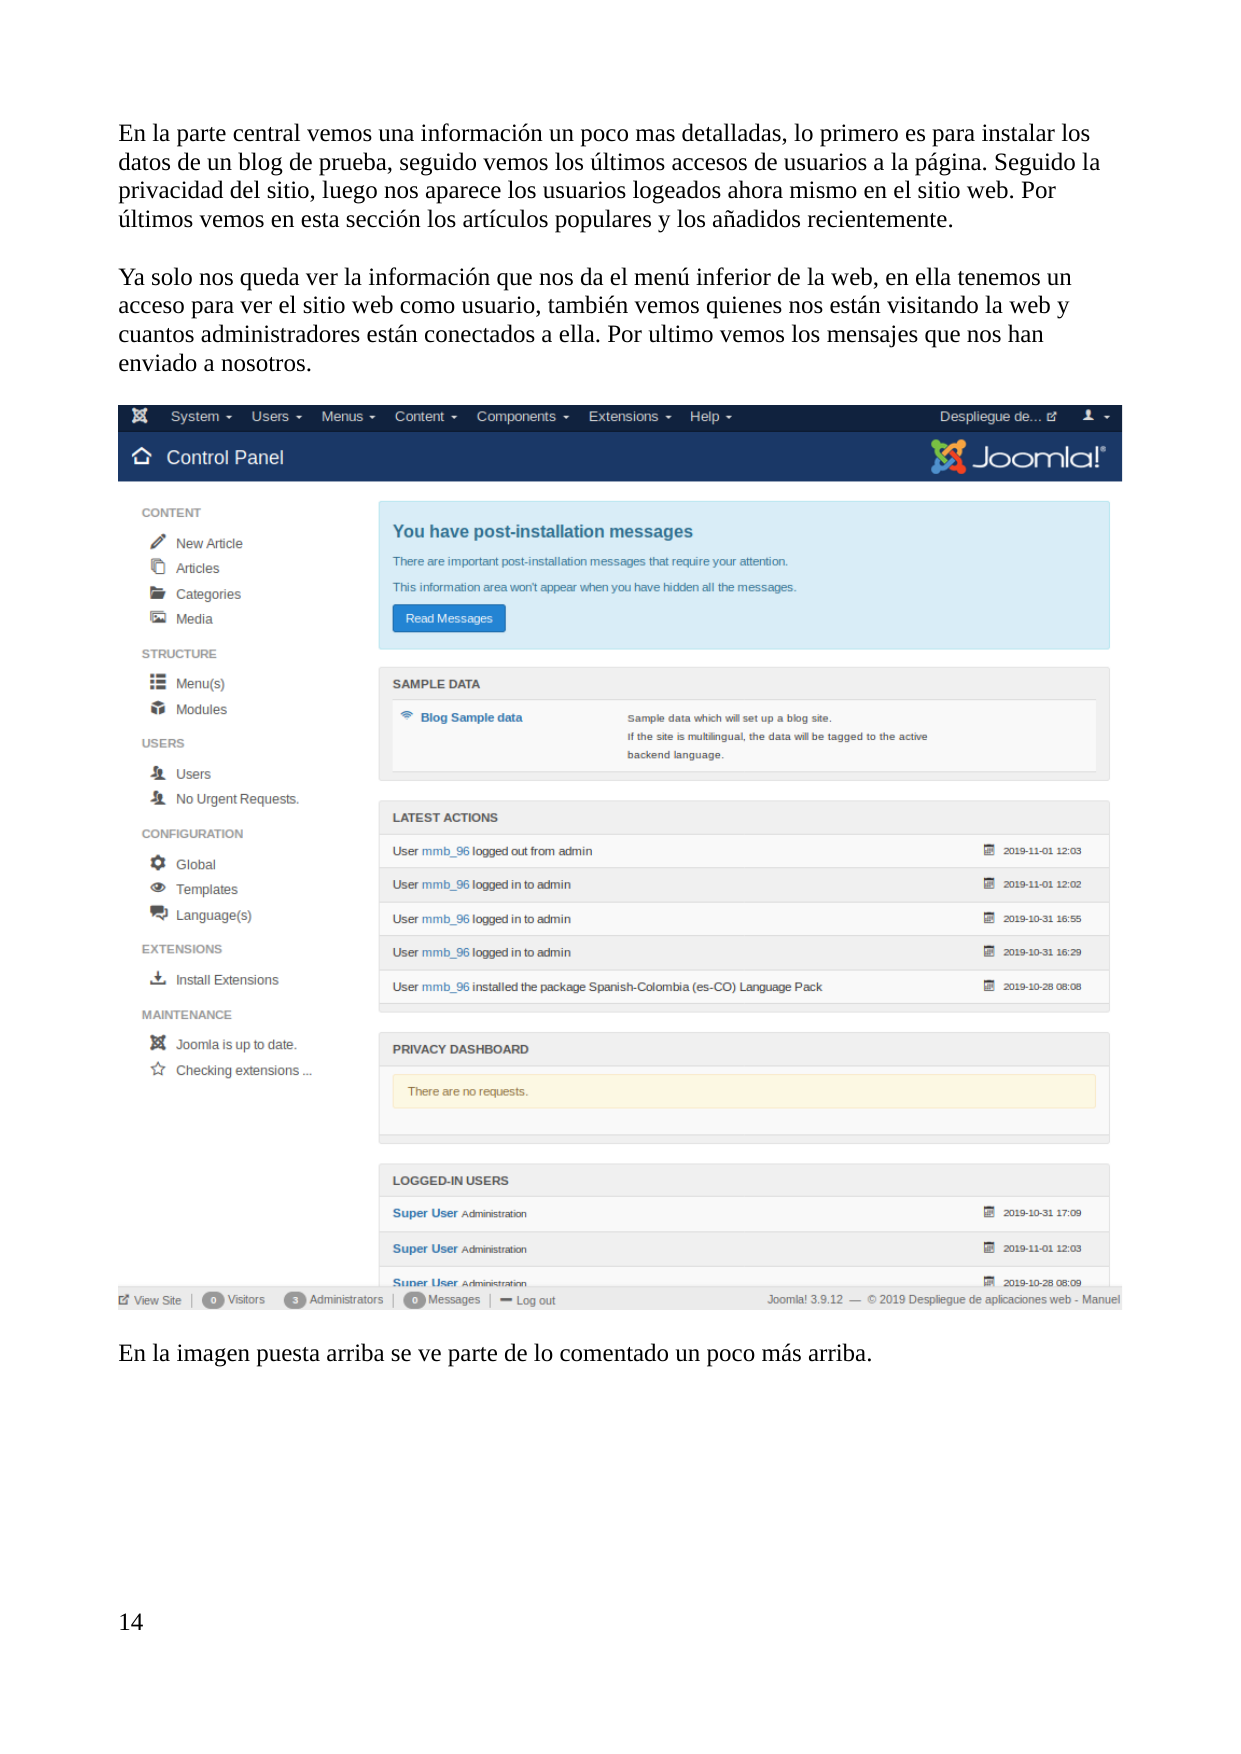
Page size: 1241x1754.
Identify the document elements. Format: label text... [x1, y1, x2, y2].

text En la imagen puesta arriba se ve parte de lo comentado un poco más arriba. [118, 1338, 1122, 1367]
text Ya solo nos queda ver la información que nos da el menú inferior de la web, en ella tenemos un acceso para ver el sitio web como usuario, también vemos quienes nos están visitando la web y cuantos administradores están conectados a ella. Por ultimo vemos los mensajes que nos han enviado a nosotros. [118, 262, 1122, 377]
picture [118, 405, 1123, 1310]
text En la parte central vemos una información un poco mas detalladas, lo primero es para instalar los datos de un blog de prueba, seguido vemos los últimos accesos de usuarios a la página. Seguido la privacidad del sitio, luego nos aparece los usuarios logeados ahora mismo en el sitio web. Por últimos vemos en esta sección los artículos populares y los añadidos recientemente. [118, 118, 1122, 233]
